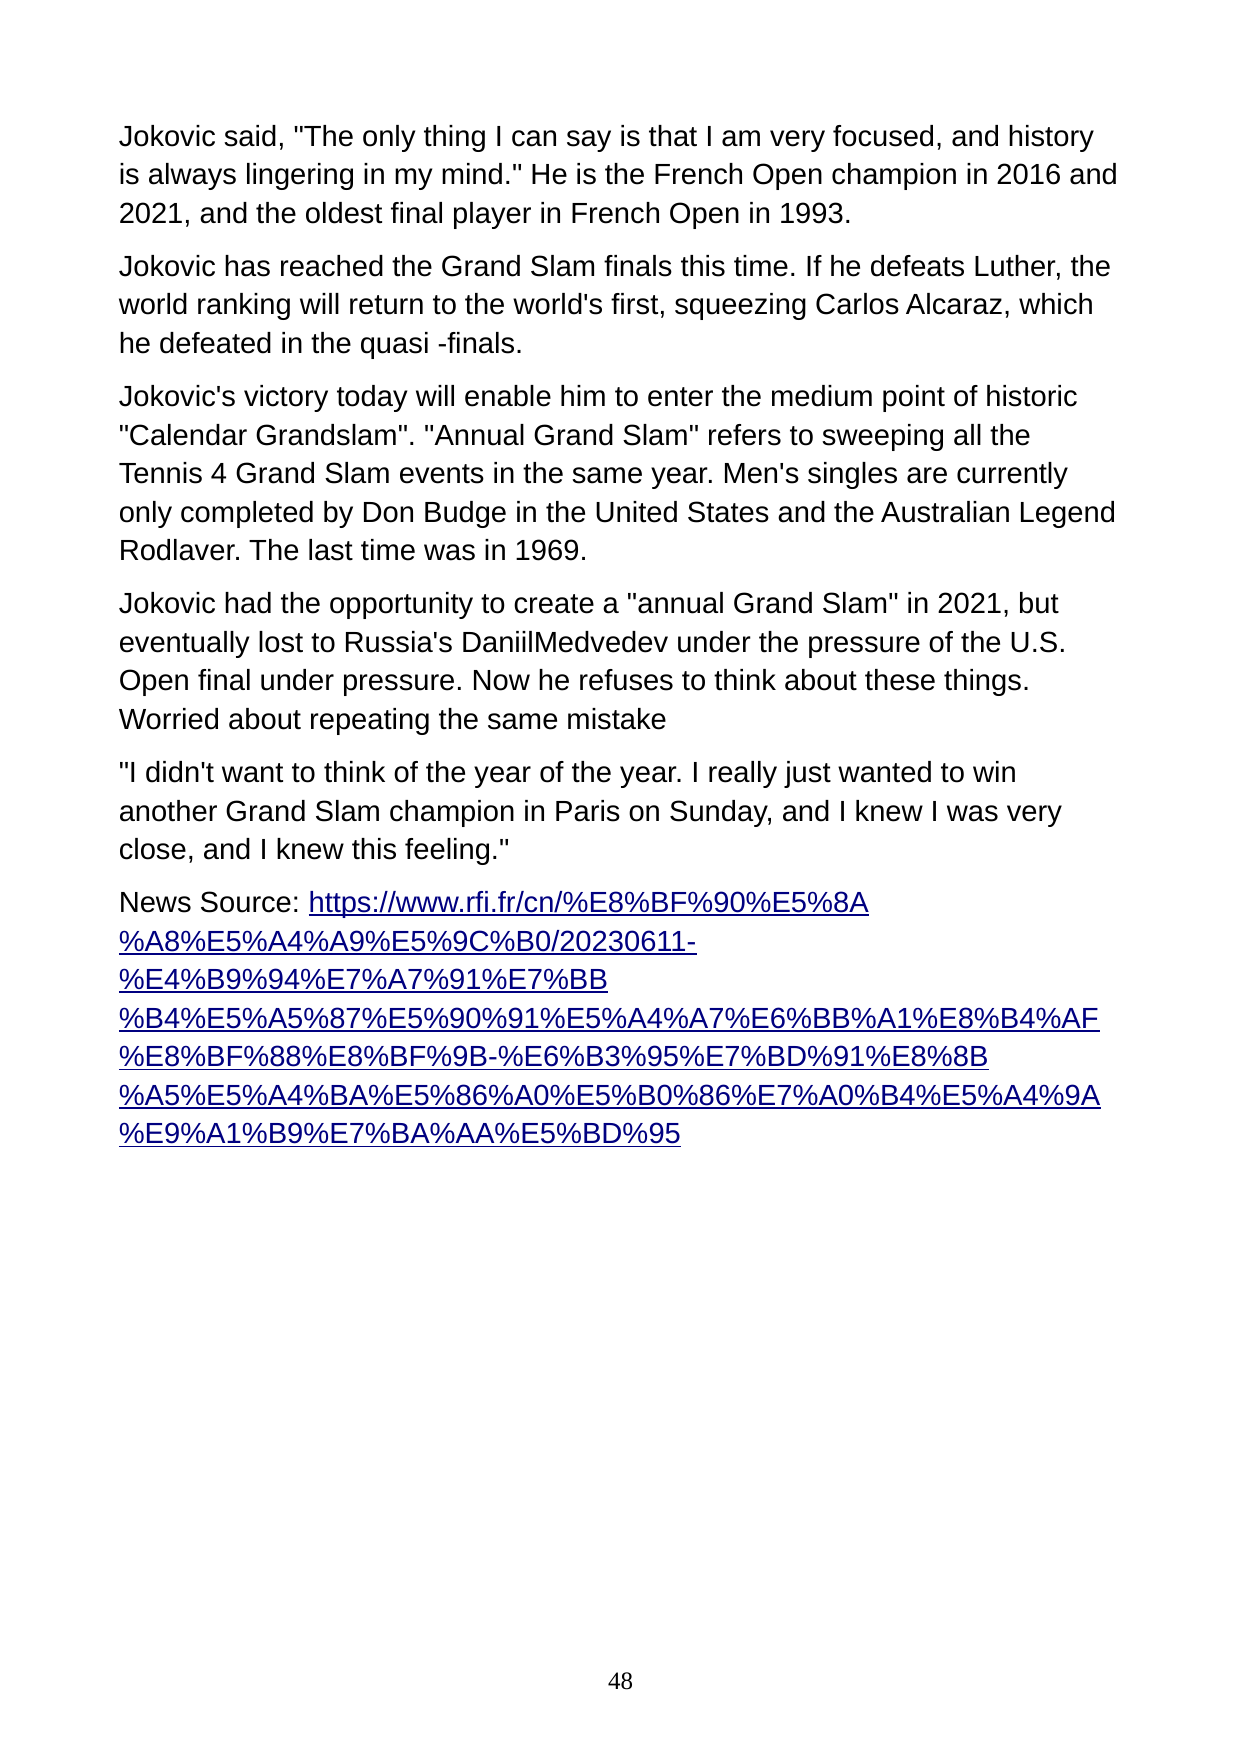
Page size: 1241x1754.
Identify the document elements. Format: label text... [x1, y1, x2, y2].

text Jokovic had the opportunity to create a "annual Grand Slam" in 2021, but eventually lost to Russia's DaniilMedvedev under the pressure of the U.S. Open final under pressure. Now he refuses to think about these things. Worried about repeating the same mistake [118, 586, 1122, 735]
text "I didn't want to think of the year of the year. I really just wanted to win another Grand Slam champion in Paris on Sunday, and I knew I was very close, and I knew this feeling." [118, 755, 1122, 866]
text News Source: https://www.rfi.fr/cn/%E8%BF%90%E5%8A%A8%E5%A4%A9%E5%9C%B0/20230611-%E4%B9%94%E7%A7%91%E7%BB%B4%E5%A5%87%E5%90%91%E5%A4%A7%E6%BB%A1%E8%B4%AF%E8%BF%88%E8%BF%9B-%E6%B3%95%E7%BD%91%E8%8B%A5%E5%A4%BA%E5%86%A0%E5%B0%86%E7%A0%B4%E5%A4%9A%E9%A1%B9%E7%BA%AA%E5%BD%95 [118, 885, 1122, 1150]
text Jokovic said, "The only thing I can say is that I am very focused, and history is always lingering in my mind." He is the French Open champion in 2016 and 2021, and the oldest final player in French Open in 1993. [118, 118, 1122, 229]
text Jokovic has reached the Grand Slam finals this time. If he defeats Luther, the world ranking will return to the world's first, squeezing Carlos Alcaraz, which he defeated in the quasi -finals. [118, 249, 1122, 359]
text Jokovic's victory today will enable him to enter the medium point of historic "Calendar Grandslam". "Annual Grand Slam" refers to sweeping all the Tennis 4 Grand Slam events in the same year. Men's singles are currently only completed by Don Budge in the United States and the Australian Legend Rodlaver. The last time was in 1969. [118, 379, 1122, 567]
